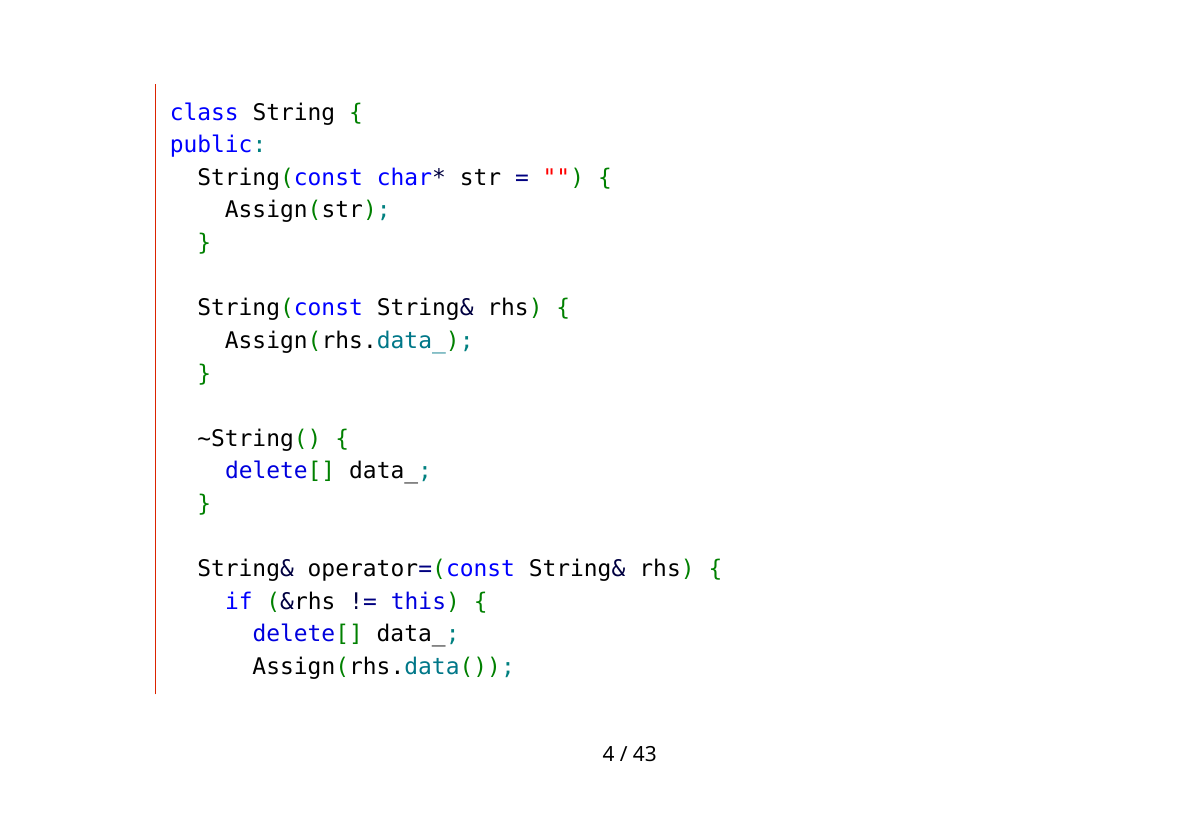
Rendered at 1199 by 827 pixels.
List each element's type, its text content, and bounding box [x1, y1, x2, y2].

text Assign(rhs.data_); [156, 312, 1140, 345]
text Assign(str); [156, 182, 1140, 214]
text class String { [156, 84, 1140, 117]
text if (&rhs != this) { [156, 573, 1140, 606]
text Assign(rhs.data()); [156, 638, 1140, 694]
text ~String() { [156, 410, 1140, 443]
text } [156, 475, 1140, 517]
text } [156, 214, 1140, 256]
text } [156, 345, 1140, 386]
text String(const char* str = "") { [156, 149, 1140, 182]
text delete[] data_; [156, 606, 1140, 638]
text delete[] data_; [156, 443, 1140, 475]
text public: [156, 117, 1140, 149]
text String& operator=(const String& rhs) { [156, 541, 1140, 573]
text String(const String& rhs) { [156, 280, 1140, 312]
